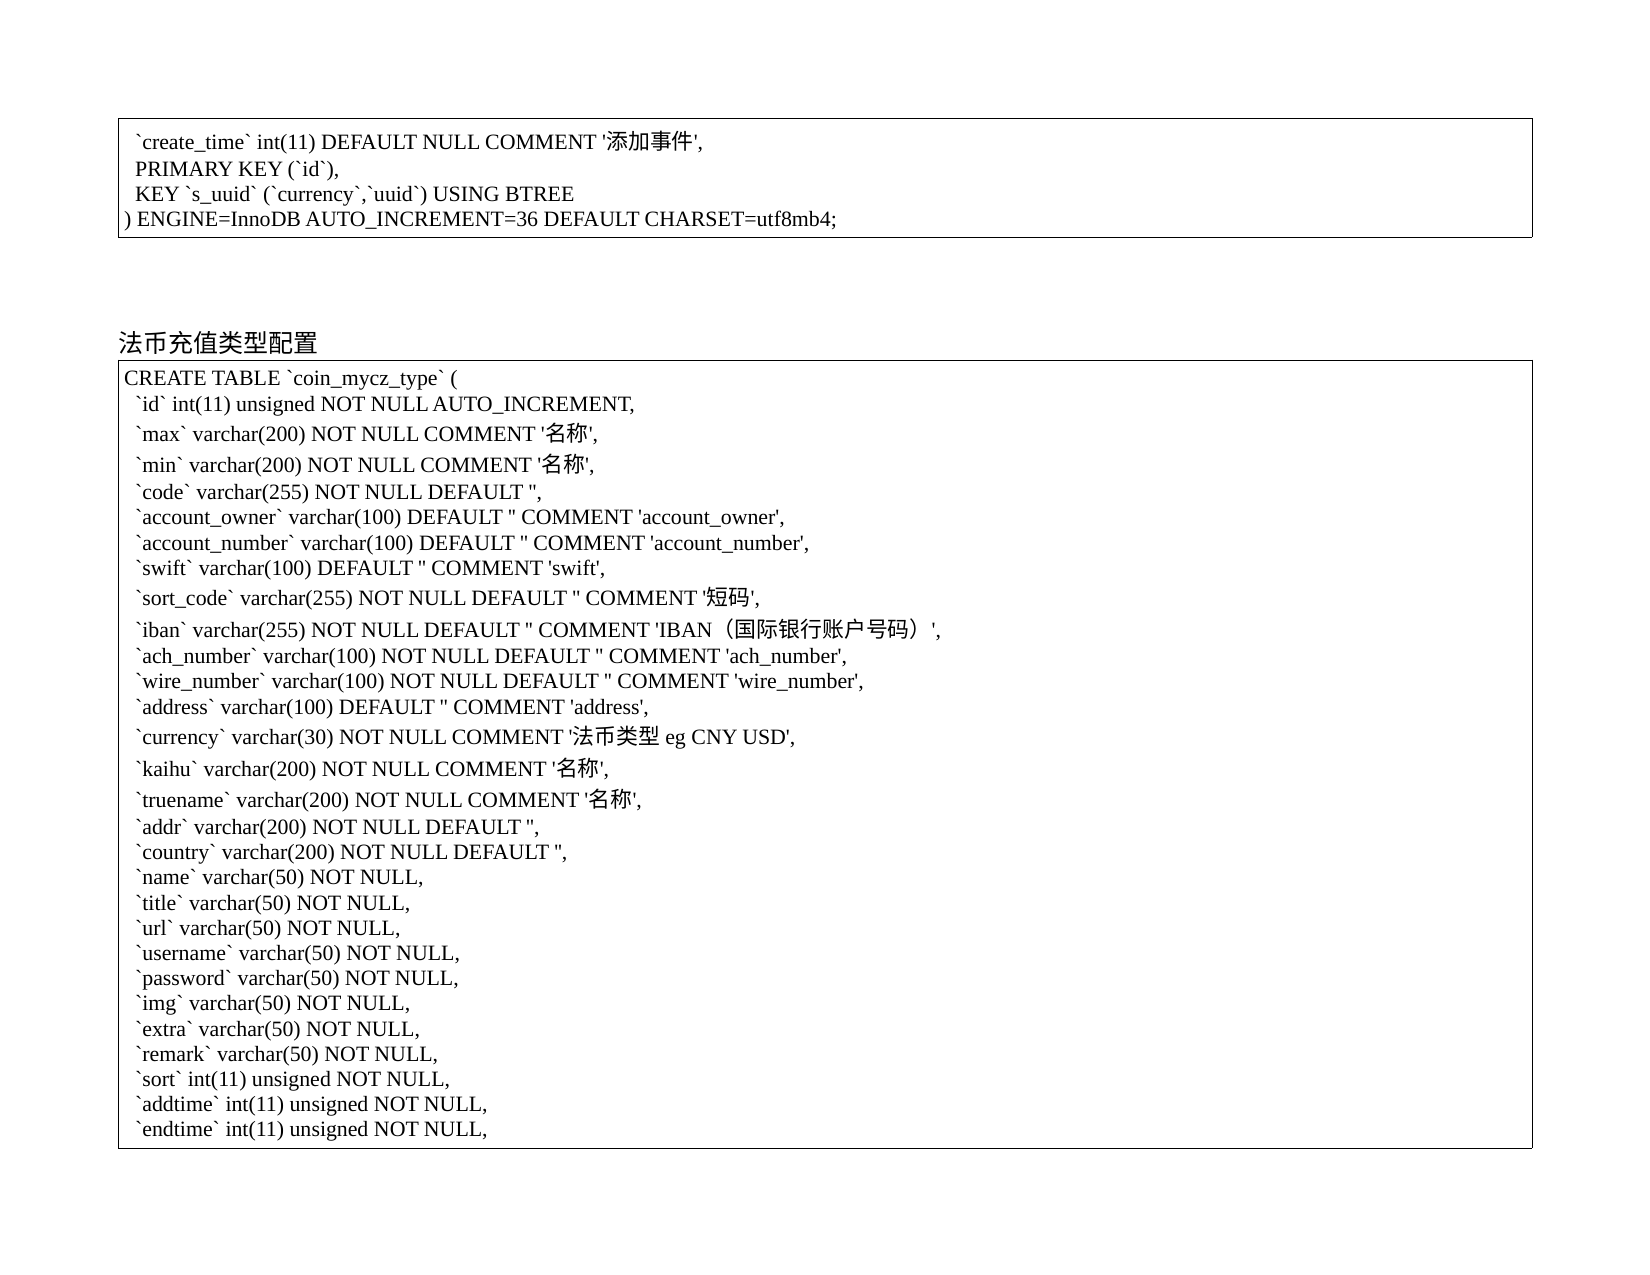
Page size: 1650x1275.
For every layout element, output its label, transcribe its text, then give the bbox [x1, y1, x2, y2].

text 法币充值类型配置 [118, 323, 1532, 359]
table_header CREATE TABLE `coin_mycz_type` ( `id` int(11) unsigned NOT NULL AUTO_INCREMENT, `max` varchar(200) NOT NULL COMMENT '名称', `min` varchar(200) NOT NULL COMMENT '名称', `code` varchar(255) NOT NULL DEFAULT '', `account_owner` varchar(100) DEFAULT '' COMMENT 'account_owner', `account_number` varchar(100) DEFAULT '' COMMENT 'account_number', `swift` varchar(100) DEFAULT '' COMMENT 'swift', `sort_code` varchar(255) NOT NULL DEFAULT '' COMMENT '短码', `iban` varchar(255) NOT NULL DEFAULT '' COMMENT 'IBAN（国际银行账户号码）', `ach_number` varchar(100) NOT NULL DEFAULT '' COMMENT 'ach_number', `wire_number` varchar(100) NOT NULL DEFAULT '' COMMENT 'wire_number', `address` varchar(100) DEFAULT '' COMMENT 'address', `currency` varchar(30) NOT NULL COMMENT '法币类型 eg CNY USD', `kaihu` varchar(200) NOT NULL COMMENT '名称', `truename` varchar(200) NOT NULL COMMENT '名称', `addr` varchar(200) NOT NULL DEFAULT '', `country` varchar(200) NOT NULL DEFAULT '', `name` varchar(50) NOT NULL, `title` varchar(50) NOT NULL, `url` varchar(50) NOT NULL, `username` varchar(50) NOT NULL, `password` varchar(50) NOT NULL, `img` varchar(50) NOT NULL, `extra` varchar(50) NOT NULL, `remark` varchar(50) NOT NULL, `sort` int(11) unsigned NOT NULL, `addtime` int(11) unsigned NOT NULL, `endtime` int(11) unsigned NOT NULL, [119, 361, 1532, 1147]
table_header `create_time` int(11) DEFAULT NULL COMMENT '添加事件', PRIMARY KEY (`id`), KEY `s_uuid` (`currency`,`uuid`) USING BTREE ) ENGINE=InnoDB AUTO_INCREMENT=36 DEFAULT CHARSET=utf8mb4; [119, 119, 1532, 237]
